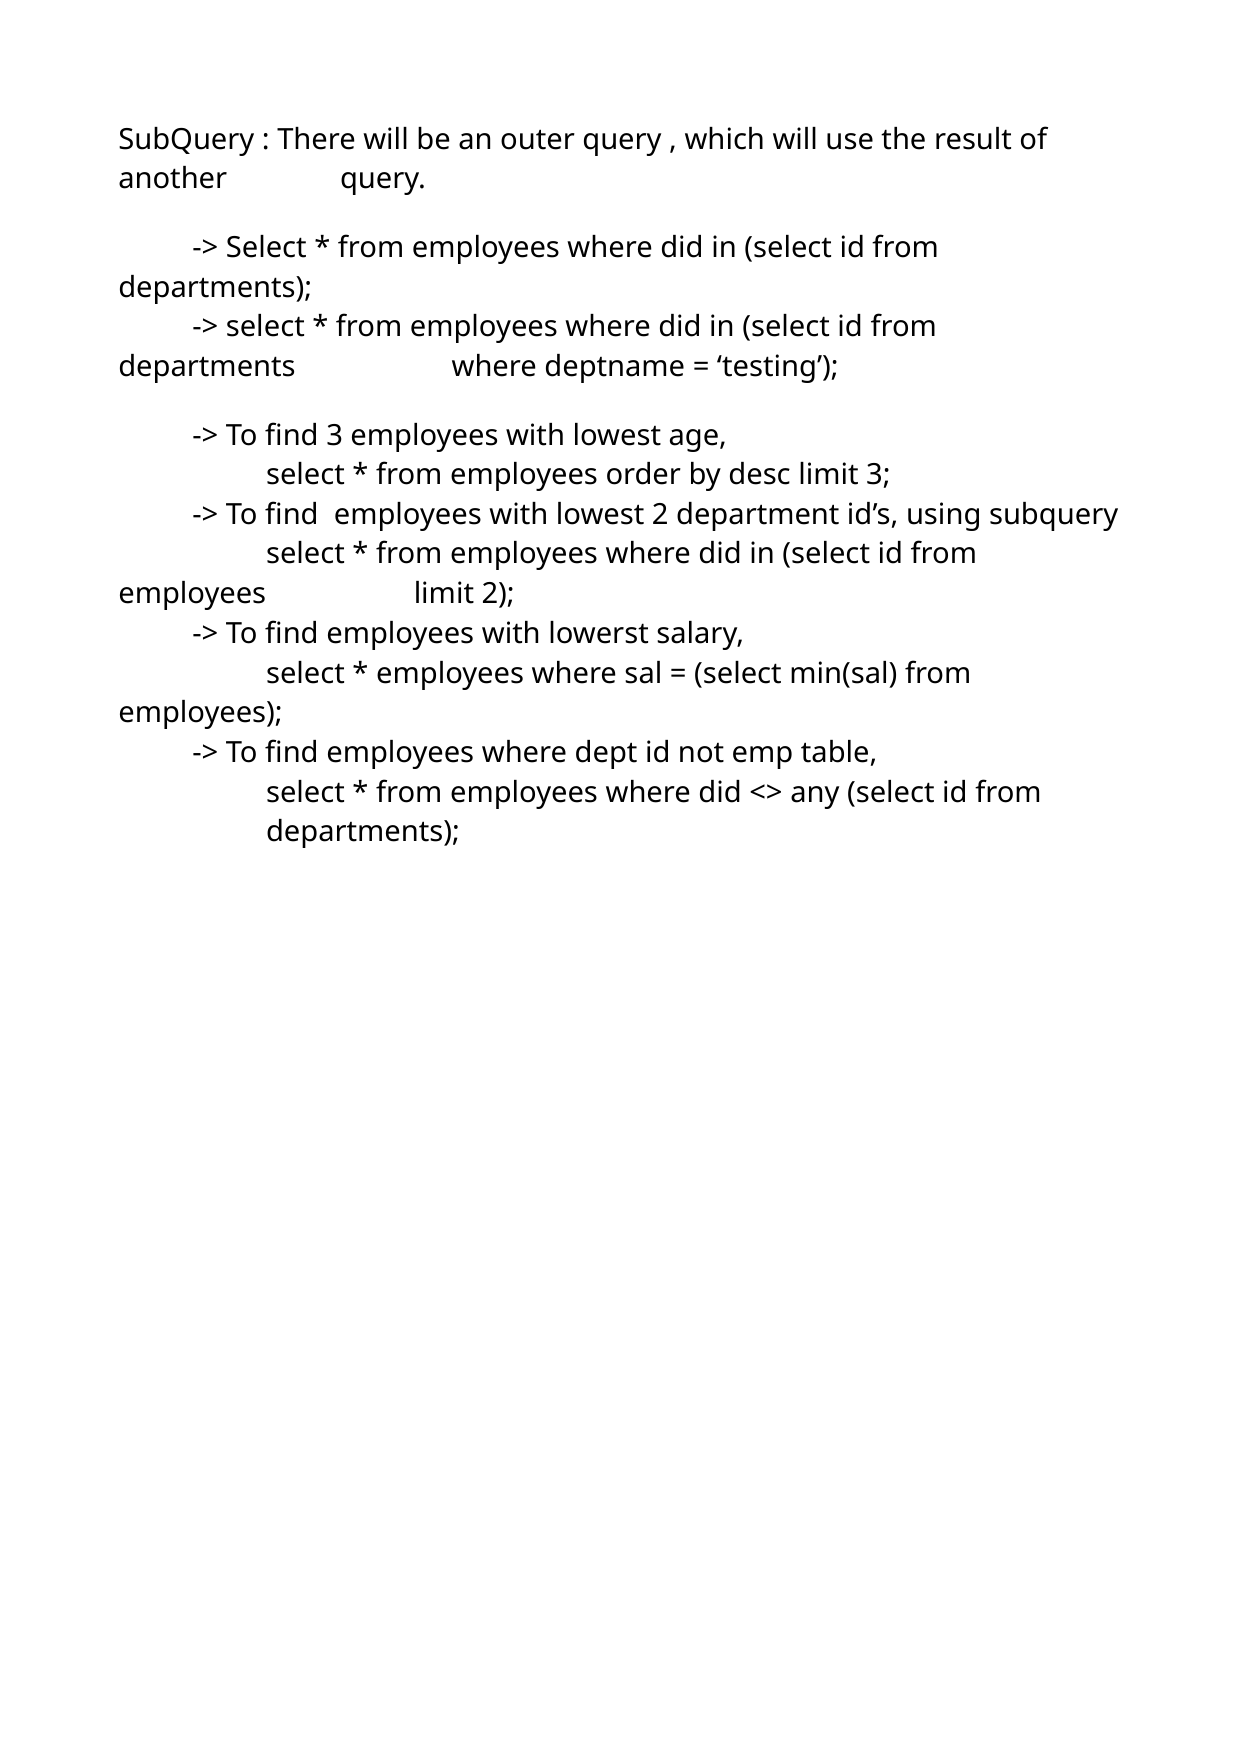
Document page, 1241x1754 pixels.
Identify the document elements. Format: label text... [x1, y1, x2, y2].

text select * from employees order by desc limit 3; [118, 453, 1122, 493]
text select * from employees where did <> any (select id from departments); [118, 771, 1122, 850]
text select * employees where sal = (select min(sal) from employees); [118, 652, 1122, 731]
text -> To find employees where dept id not emp table, [118, 731, 1122, 771]
text -> select * from employees where did in (select id from departments where deptname = ‘testing’); [118, 306, 1122, 385]
text select * from employees where did in (select id from employees limit 2); [118, 533, 1122, 612]
text -> To find employees with lowerst salary, [118, 612, 1122, 652]
text -> Select * from employees where did in (select id from departments); [118, 226, 1122, 306]
text -> To find 3 employees with lowest age, [118, 414, 1122, 453]
text SubQuery : There will be an outer query , which will use the result of another query. [118, 118, 1122, 197]
text -> To find employees with lowest 2 department id’s, using subquery [118, 493, 1122, 533]
